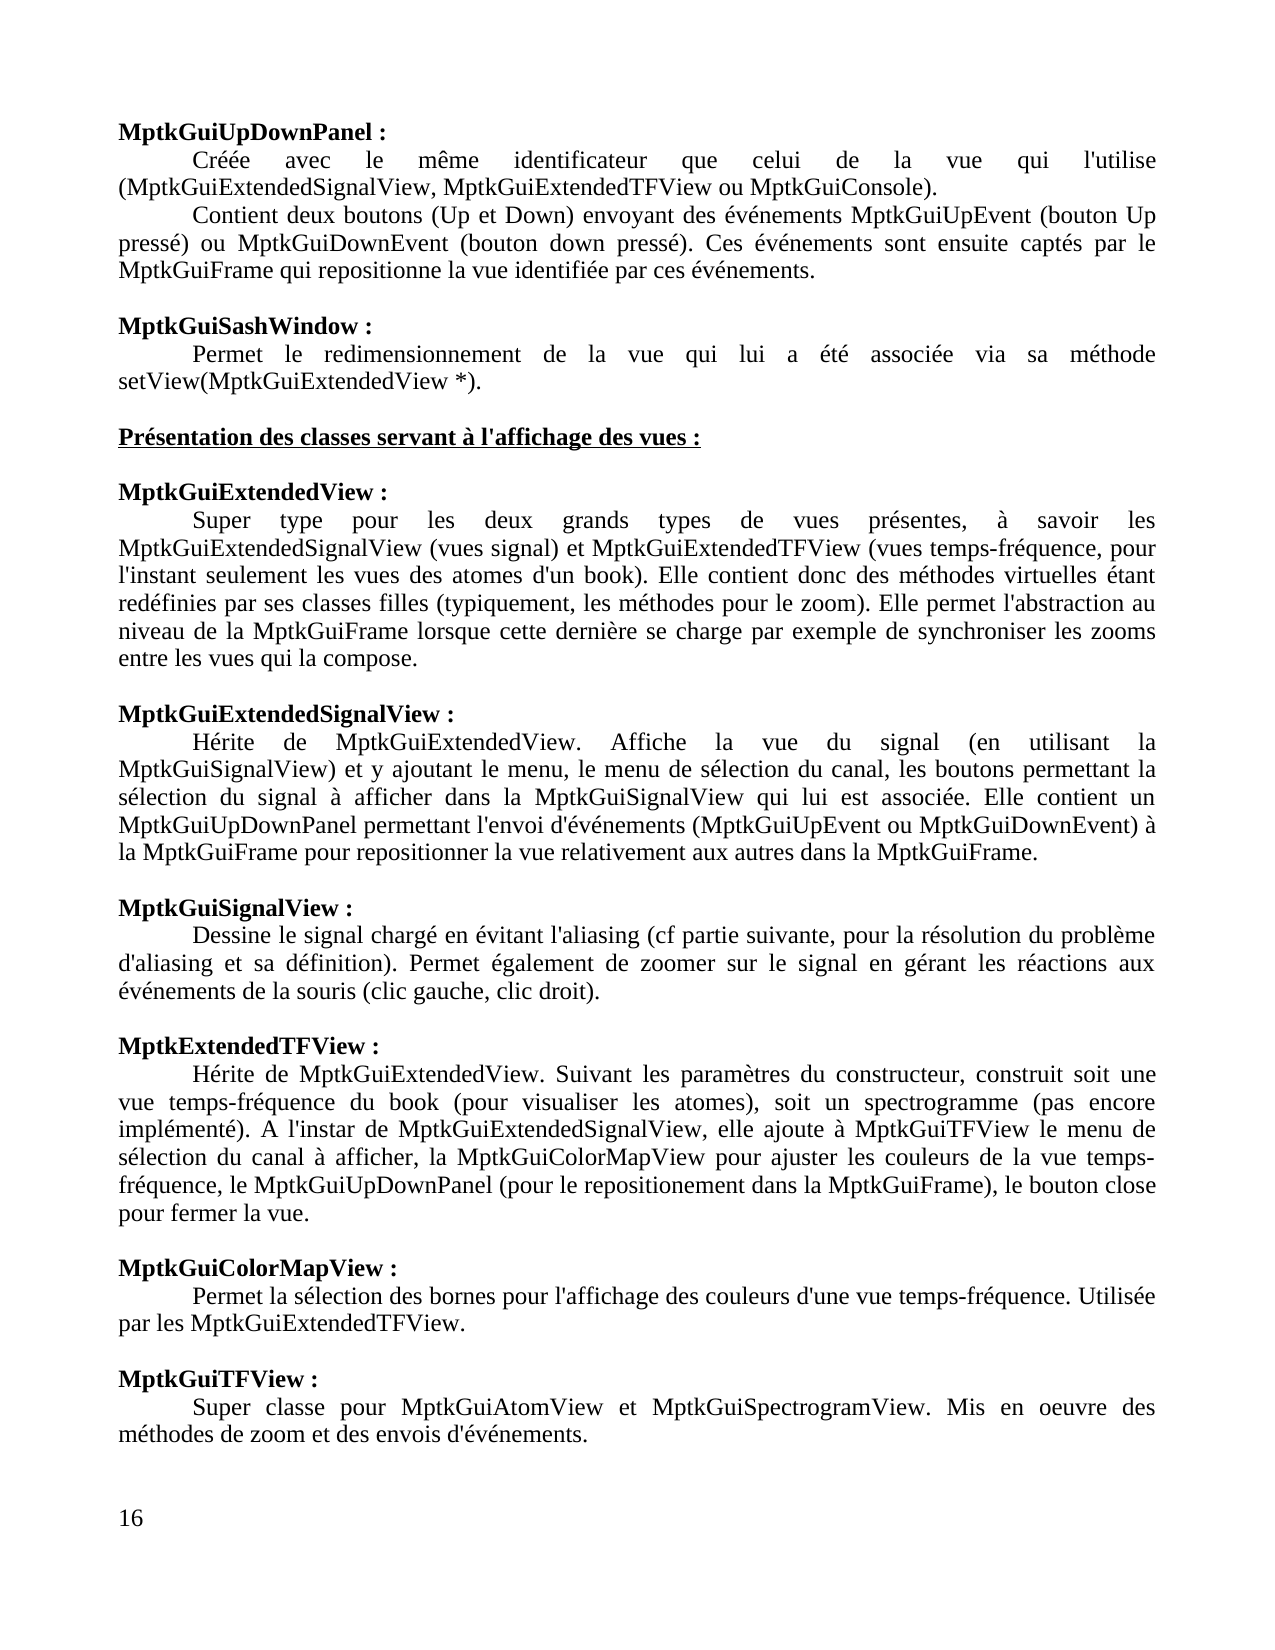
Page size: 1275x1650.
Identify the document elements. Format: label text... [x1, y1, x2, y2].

text MptkGuiSignalView : [118, 894, 1157, 922]
text MptkGuiExtendedView : [118, 478, 1157, 506]
text Super type pour les deux grands types de vues présentes, à savoir les MptkGuiExtendedSignalView (vues signal) et MptkGuiExtendedTFView (vues temps-fréquence, pour l'instant seulement les vues des atomes d'un book). Elle contient donc des méthodes virtuelles étant redéfinies par ses classes filles (typiquement, les méthodes pour le zoom). Elle permet l'abstraction au niveau de la MptkGuiFrame lorsque cette dernière se charge par exemple de synchroniser les zooms entre les vues qui la compose. [118, 506, 1157, 672]
text Permet la sélection des bornes pour l'affichage des couleurs d'une vue temps-fréquence. Utilisée par les MptkGuiExtendedTFView. [118, 1282, 1157, 1337]
text MptkGuiTFView : [118, 1365, 1157, 1393]
text MptkGuiColorMapView : [118, 1254, 1157, 1282]
text Présentation des classes servant à l'affichage des vues : [118, 423, 1157, 451]
text MptkGuiSashWindow : [118, 312, 1157, 340]
text Permet le redimensionnement de la vue qui lui a été associée via sa méthode setView(MptkGuiExtendedView *). [118, 340, 1157, 395]
text Contient deux boutons (Up et Down) envoyant des événements MptkGuiUpEvent (bouton Up pressé) ou MptkGuiDownEvent (bouton down pressé). Ces événements sont ensuite captés par le MptkGuiFrame qui repositionne la vue identifiée par ces événements. [118, 201, 1157, 284]
text Hérite de MptkGuiExtendedView. Suivant les paramètres du constructeur, construit soit une vue temps-fréquence du book (pour visualiser les atomes), soit un spectrogramme (pas encore implémenté). A l'instar de MptkGuiExtendedSignalView, elle ajoute à MptkGuiTFView le menu de sélection du canal à afficher, la MptkGuiColorMapView pour ajuster les couleurs de la vue temps-fréquence, le MptkGuiUpDownPanel (pour le repositionement dans la MptkGuiFrame), le bouton close pour fermer la vue. [118, 1060, 1157, 1226]
text Super classe pour MptkGuiAtomView et MptkGuiSpectrogramView. Mis en oeuvre des méthodes de zoom et des envois d'événements. [118, 1393, 1157, 1448]
text MptkGuiUpDownPanel : [118, 118, 1157, 146]
text MptkExtendedTFView : [118, 1032, 1157, 1060]
text Créée avec le même identificateur que celui de la vue qui l'utilise (MptkGuiExtendedSignalView, MptkGuiExtendedTFView ou MptkGuiConsole). [118, 146, 1157, 201]
text Dessine le signal chargé en évitant l'aliasing (cf partie suivante, pour la résolution du problème d'aliasing et sa définition). Permet également de zoomer sur le signal en gérant les réactions aux événements de la souris (clic gauche, clic droit). [118, 922, 1157, 1005]
text MptkGuiExtendedSignalView : [118, 700, 1157, 728]
text Hérite de MptkGuiExtendedView. Affiche la vue du signal (en utilisant la MptkGuiSignalView) et y ajoutant le menu, le menu de sélection du canal, les boutons permettant la sélection du signal à afficher dans la MptkGuiSignalView qui lui est associée. Elle contient un MptkGuiUpDownPanel permettant l'envoi d'événements (MptkGuiUpEvent ou MptkGuiDownEvent) à la MptkGuiFrame pour repositionner la vue relativement aux autres dans la MptkGuiFrame. [118, 728, 1157, 866]
